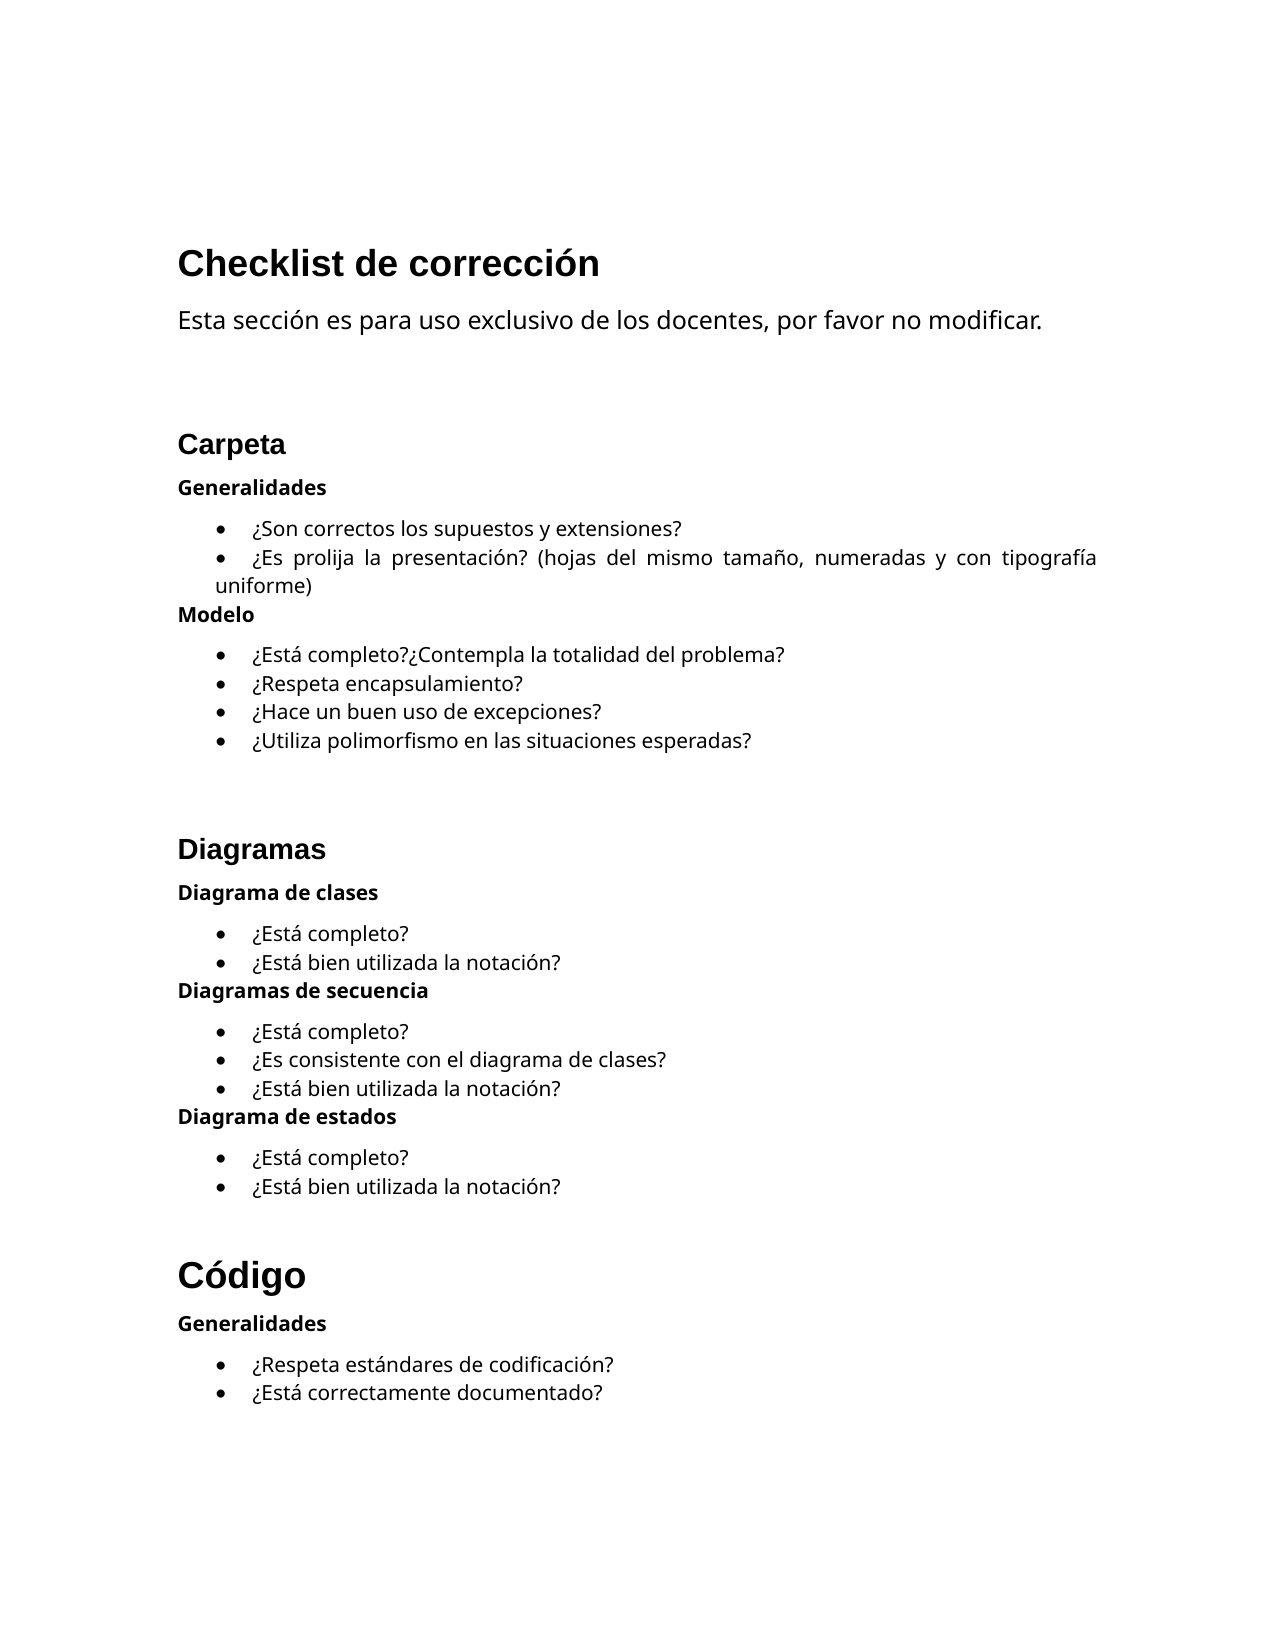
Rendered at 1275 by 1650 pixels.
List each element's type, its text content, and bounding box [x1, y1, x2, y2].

list ¿Está completo? [177, 919, 1098, 948]
text Generalidades [177, 1309, 1098, 1337]
text Esta sección es para uso exclusivo de los docentes, por favor no modificar. [177, 303, 1098, 337]
list ¿Son correctos los supuestos y extensiones? [177, 514, 1098, 543]
list ¿Está bien utilizada la notación? [177, 1172, 1098, 1200]
list ¿Es consistente con el diagrama de clases? [177, 1046, 1098, 1074]
list ¿Está correctamente documentado? [177, 1378, 1098, 1407]
text Código [177, 1253, 1098, 1296]
list ¿Hace un buen uso de excepciones? [177, 697, 1098, 726]
list ¿Respeta estándares de codificación? [177, 1350, 1098, 1378]
text Diagramas de secuencia [177, 976, 1098, 1005]
text Modelo [177, 600, 1098, 628]
list ¿Está bien utilizada la notación? [177, 1074, 1098, 1102]
list ¿Respeta encapsulamiento? [177, 669, 1098, 697]
list ¿Es prolija la presentación? (hojas del mismo tamaño, numeradas y con tipografía uniforme) [177, 543, 1098, 600]
text Diagrama de clases [177, 878, 1098, 907]
text Checklist de corrección [177, 241, 1098, 284]
list ¿Está completo?¿Contempla la totalidad del problema? [177, 641, 1098, 669]
text Generalidades [177, 473, 1098, 502]
text Carpeta [177, 427, 1098, 461]
list ¿Está completo? [177, 1017, 1098, 1046]
list ¿Está completo? [177, 1143, 1098, 1172]
list ¿Está bien utilizada la notación? [177, 948, 1098, 976]
list ¿Utiliza polimorfismo en las situaciones esperadas? [177, 726, 1098, 754]
text Diagrama de estados [177, 1102, 1098, 1131]
text Diagramas [177, 832, 1098, 866]
